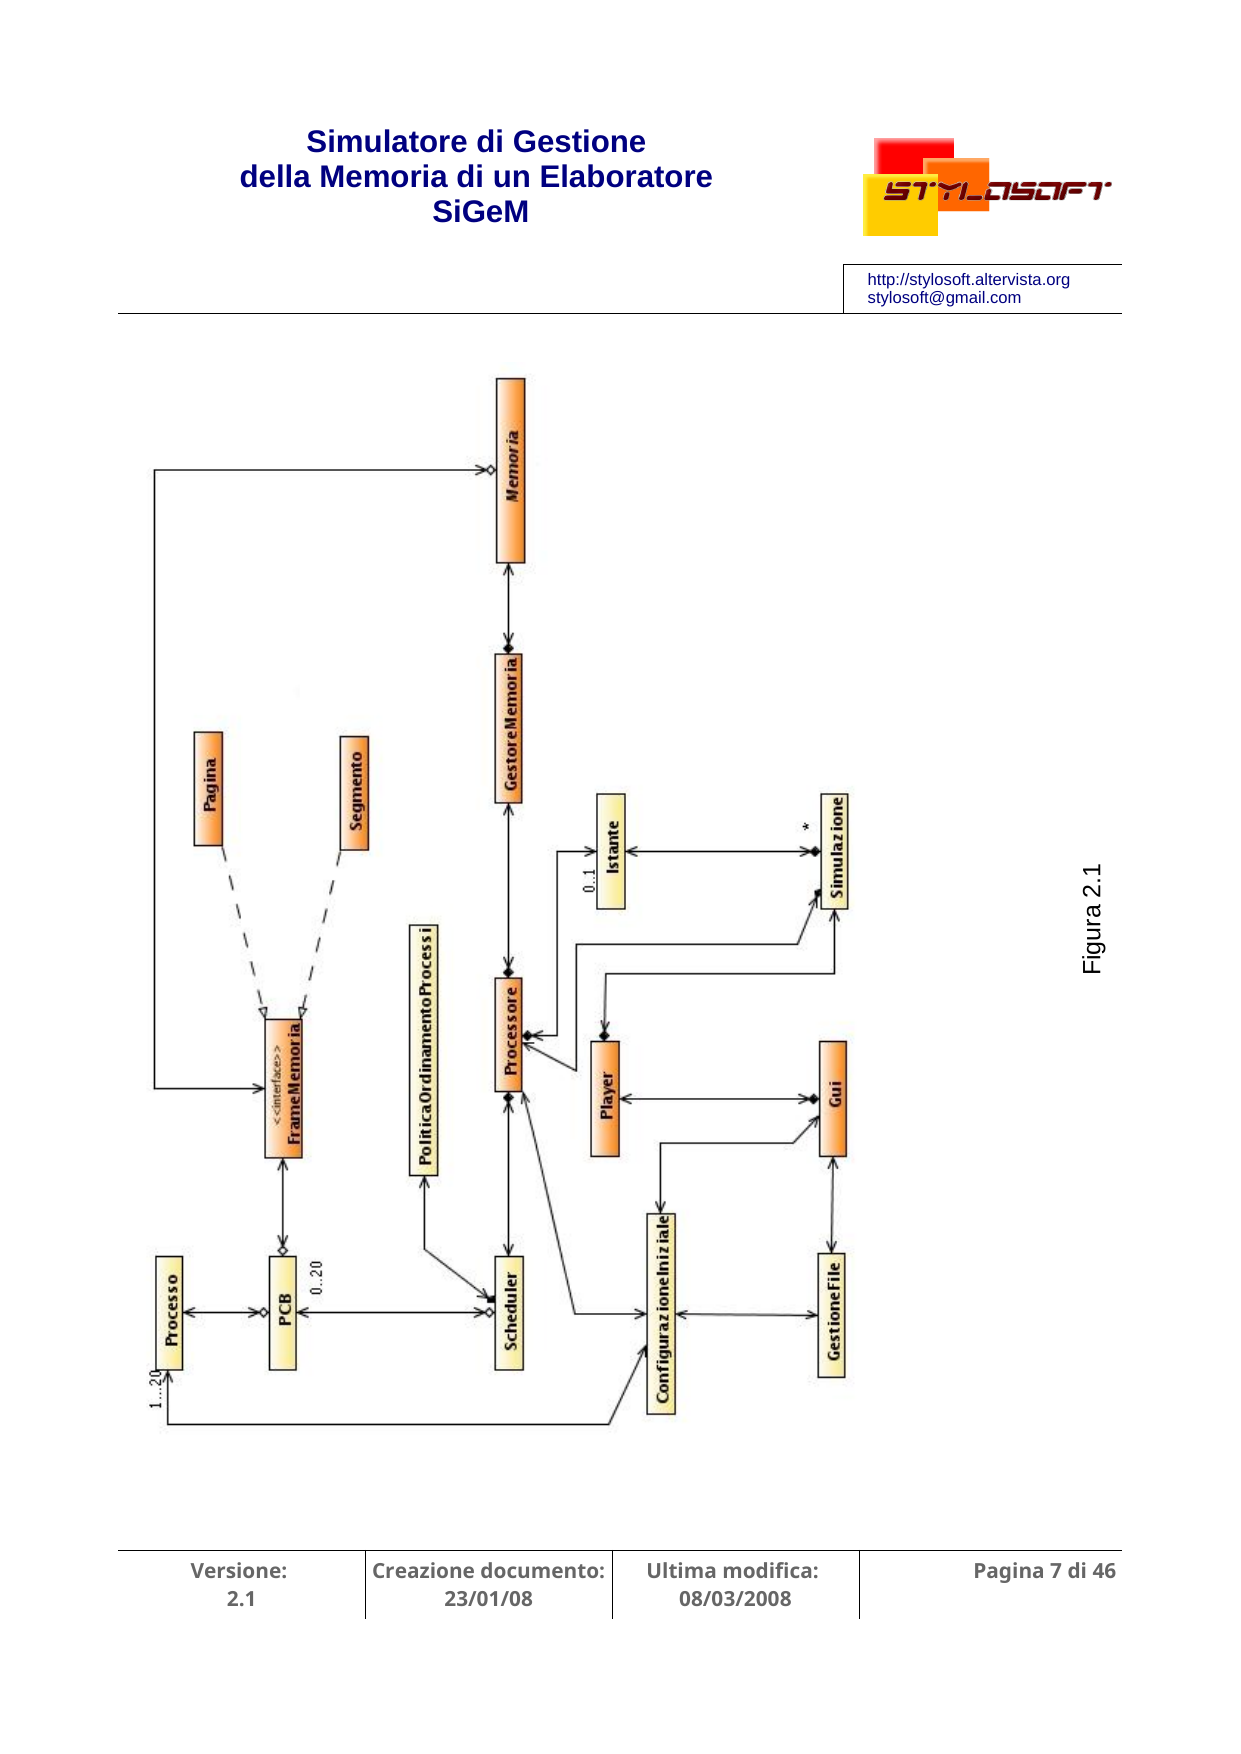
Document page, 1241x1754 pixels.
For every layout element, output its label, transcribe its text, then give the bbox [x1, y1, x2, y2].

table_header Figura 2.1 [1072, 357, 1122, 1482]
picture [848, 123, 1117, 247]
table_header [118, 357, 1072, 1482]
picture [123, 362, 1067, 1449]
